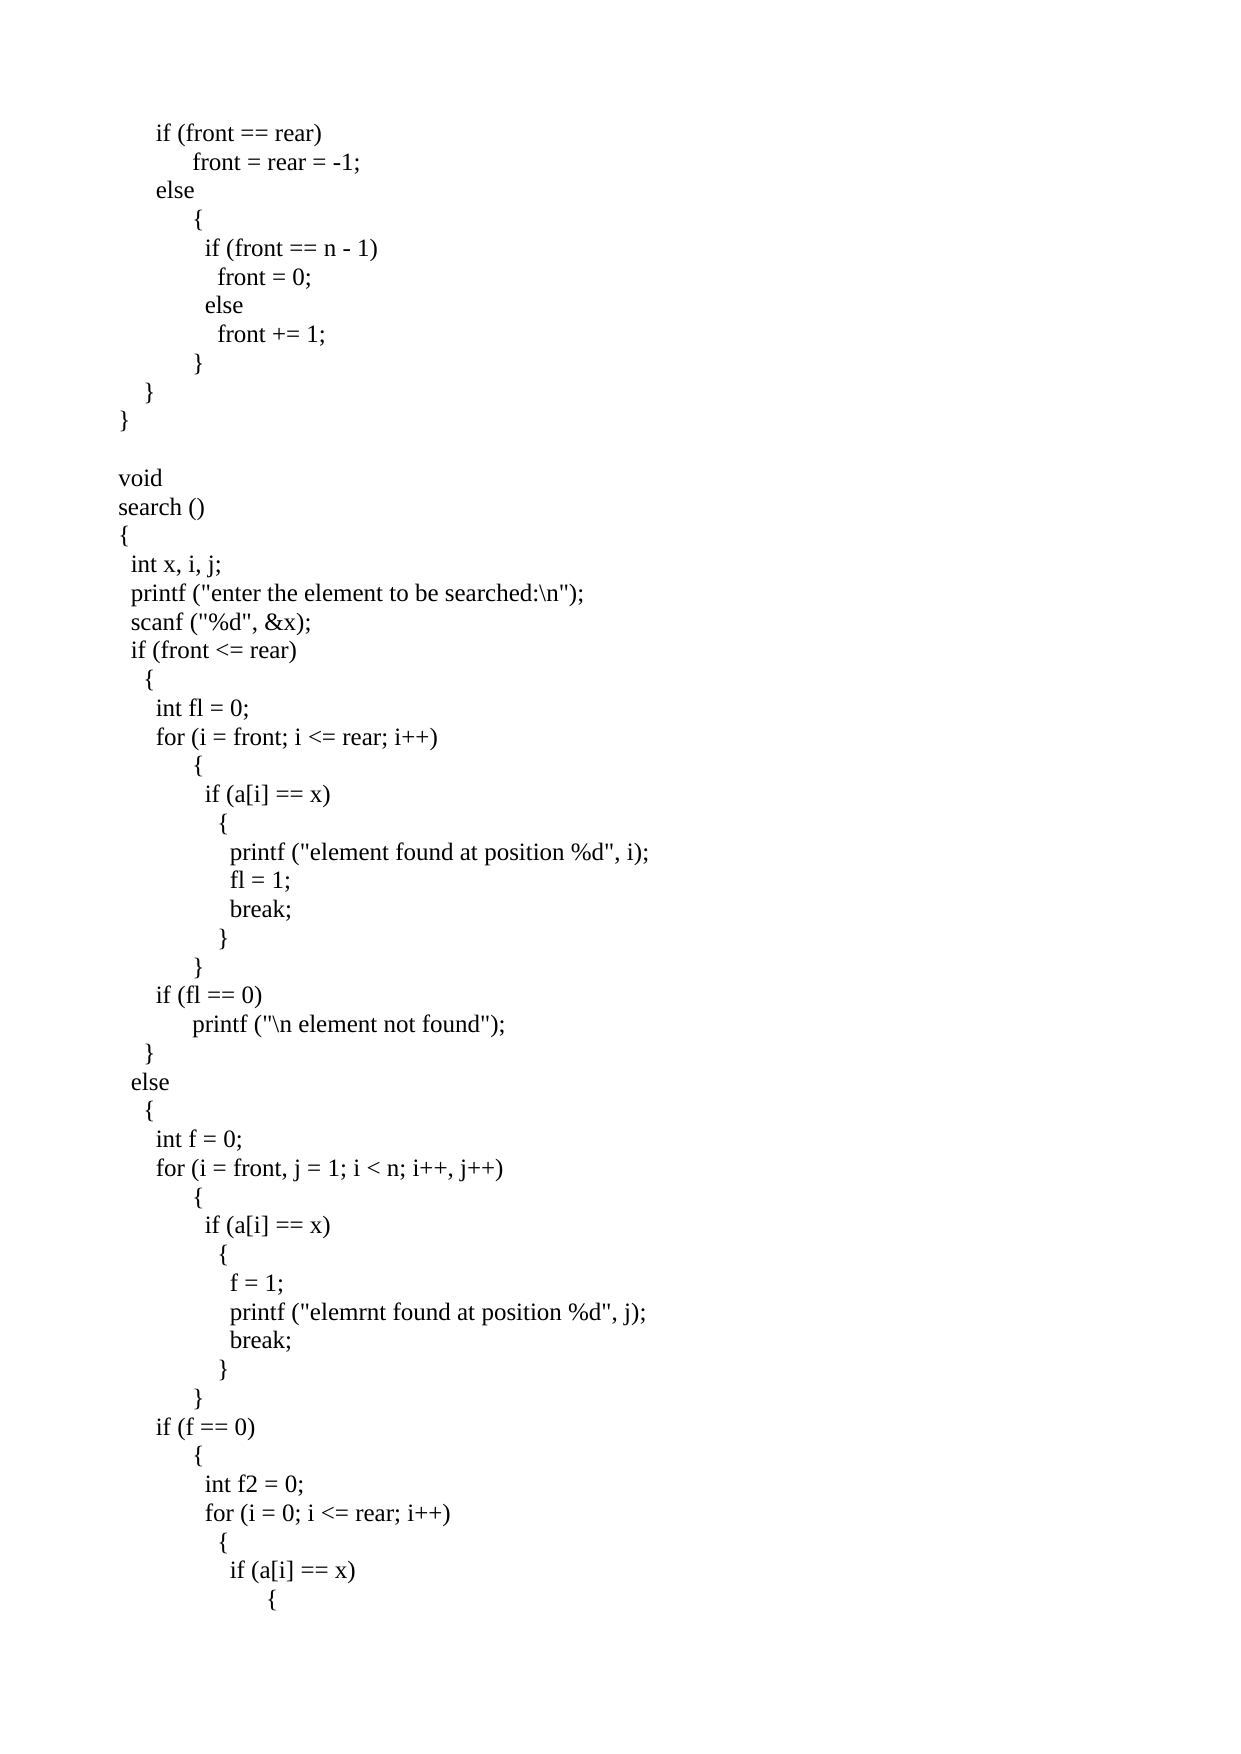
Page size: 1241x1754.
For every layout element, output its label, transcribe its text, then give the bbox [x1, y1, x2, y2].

text printf ("element found at position %d", i); [118, 837, 1122, 866]
text front = rear = -1; [118, 147, 1122, 176]
text if (front == rear) [118, 118, 1122, 147]
text if (f == 0) [118, 1412, 1122, 1441]
text } [118, 952, 1122, 981]
text int f = 0; [118, 1124, 1122, 1153]
text f = 1; [118, 1268, 1122, 1297]
text if (a[i] == x) [118, 779, 1122, 808]
text void [118, 463, 1122, 492]
text if (a[i] == x) [118, 1211, 1122, 1239]
text front = 0; [118, 262, 1122, 291]
text { [118, 1441, 1122, 1469]
text } [118, 923, 1122, 952]
text else [118, 291, 1122, 319]
text int x, i, j; [118, 549, 1122, 578]
text } [118, 377, 1122, 406]
text { [118, 204, 1122, 233]
text if (a[i] == x) [118, 1556, 1122, 1584]
text } [118, 348, 1122, 377]
text for (i = front; i <= rear; i++) [118, 722, 1122, 751]
text { [118, 1239, 1122, 1268]
text printf ("elemrnt found at position %d", j); [118, 1297, 1122, 1326]
text for (i = 0; i <= rear; i++) [118, 1498, 1122, 1527]
text { [118, 808, 1122, 837]
text else [118, 1067, 1122, 1096]
text { [118, 751, 1122, 779]
text search () [118, 492, 1122, 521]
text } [118, 406, 1122, 434]
text break; [118, 894, 1122, 923]
text fl = 1; [118, 866, 1122, 894]
text int fl = 0; [118, 693, 1122, 722]
text int f2 = 0; [118, 1469, 1122, 1498]
text } [118, 1038, 1122, 1067]
text { [118, 664, 1122, 693]
text front += 1; [118, 319, 1122, 348]
text } [118, 1383, 1122, 1412]
text { [118, 521, 1122, 549]
text printf ("\n element not found"); [118, 1009, 1122, 1038]
text { [118, 1182, 1122, 1211]
text printf ("enter the element to be searched:\n"); [118, 578, 1122, 607]
text break; [118, 1326, 1122, 1354]
text if (front <= rear) [118, 636, 1122, 664]
text else [118, 176, 1122, 204]
text scanf ("%d", &x); [118, 607, 1122, 636]
text for (i = front, j = 1; i < n; i++, j++) [118, 1153, 1122, 1182]
text if (fl == 0) [118, 981, 1122, 1009]
text { [118, 1096, 1122, 1124]
text { [118, 1584, 1122, 1613]
text { [118, 1527, 1122, 1556]
text } [118, 1354, 1122, 1383]
text if (front == n - 1) [118, 233, 1122, 262]
